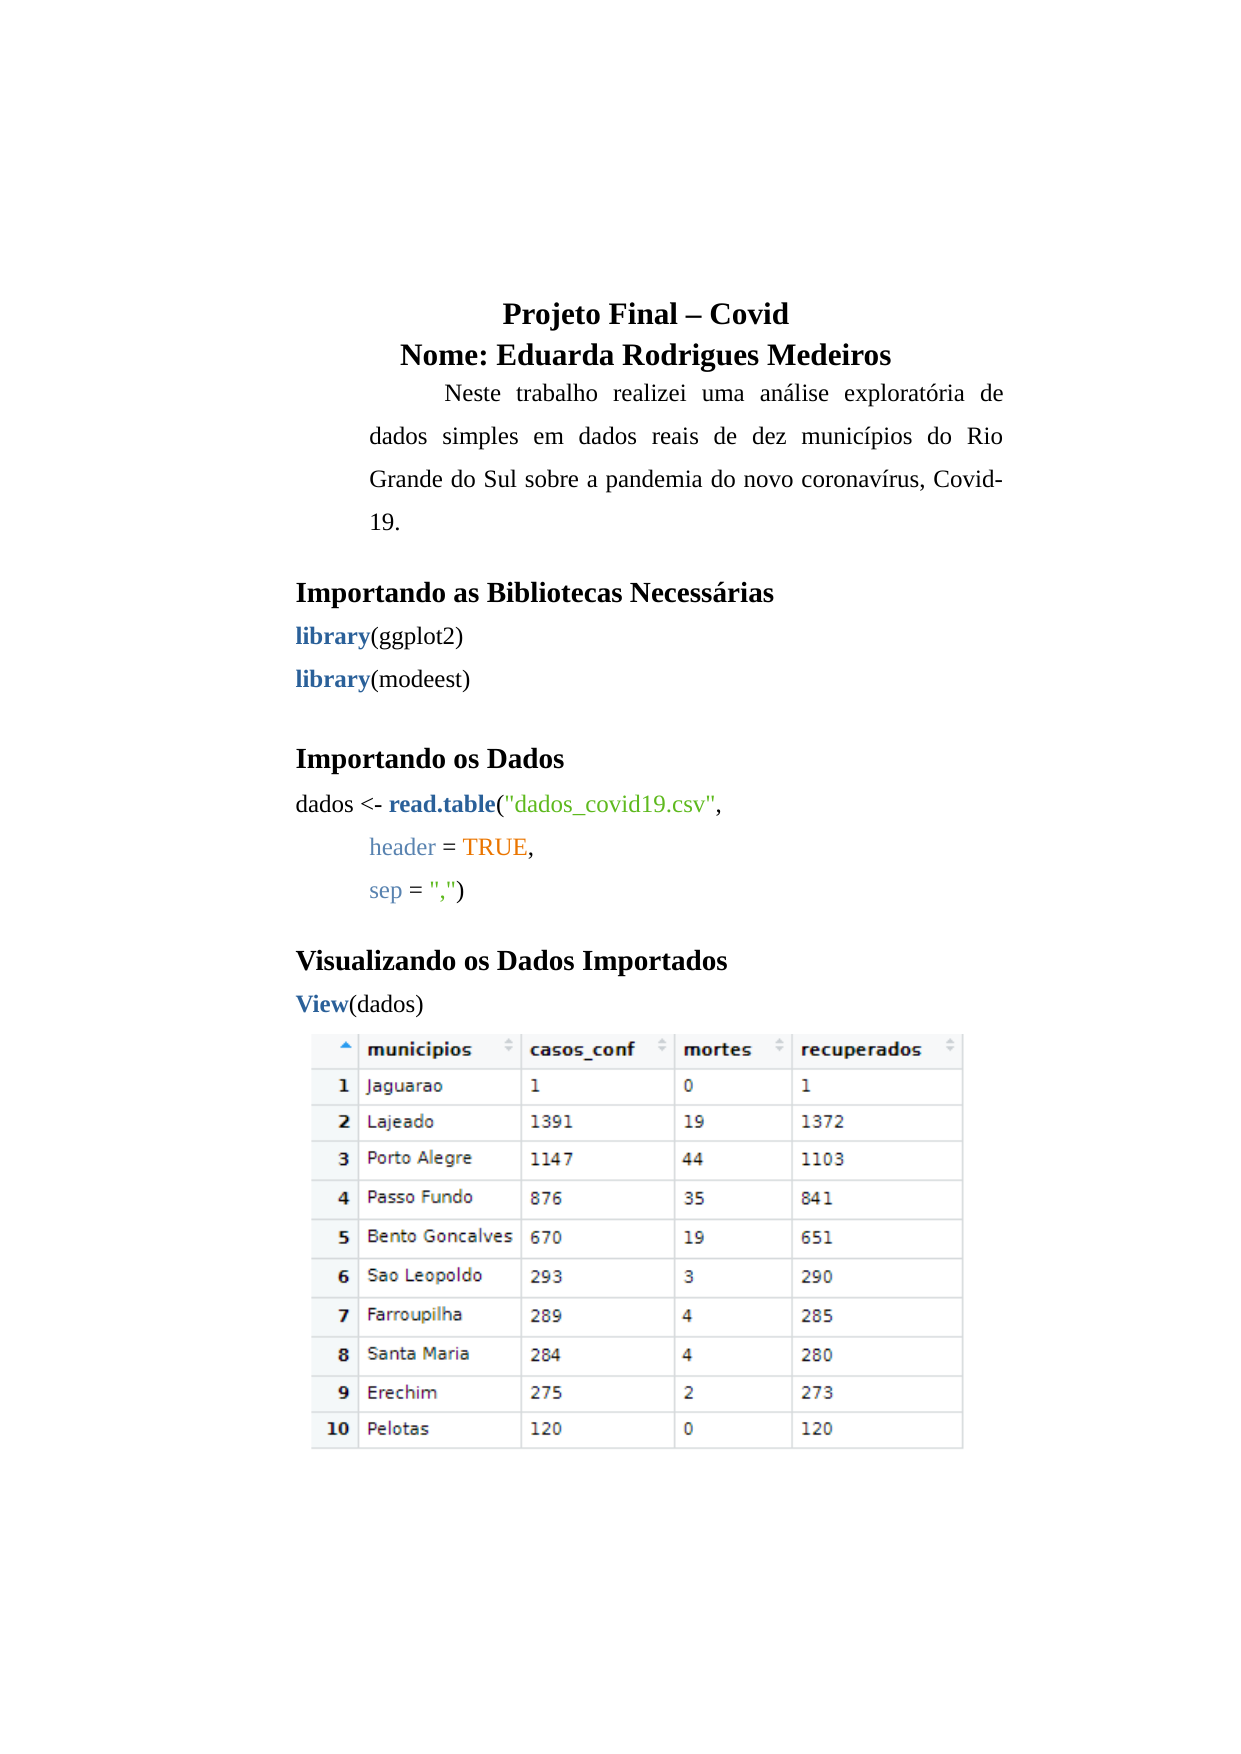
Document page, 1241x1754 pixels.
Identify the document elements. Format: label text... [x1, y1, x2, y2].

text header = TRUE, [295, 832, 1004, 861]
text Nome: Eduarda Rodrigues Medeiros [295, 337, 1004, 372]
subtitle Importando os Dados [295, 733, 1004, 776]
text sep = ",") [295, 875, 1004, 904]
subtitle Visualizando os Dados Importados [295, 943, 1004, 977]
text library(ggplot2) [295, 621, 1004, 650]
text library(modeest) [295, 664, 1004, 693]
text Neste trabalho realizei uma análise exploratória de dados simples em dados reais de dez municípios do Rio Grande do Sul sobre a pandemia do novo coronavírus, Covid-19. [369, 378, 1004, 536]
picture [311, 1034, 970, 1457]
subtitle Importando as Bibliotecas Necessárias [295, 575, 1004, 609]
text Projeto Final – Covid [295, 295, 1004, 331]
text View(dados) [295, 989, 1004, 1018]
text dados <- read.table("dados_covid19.csv", [295, 789, 1004, 817]
